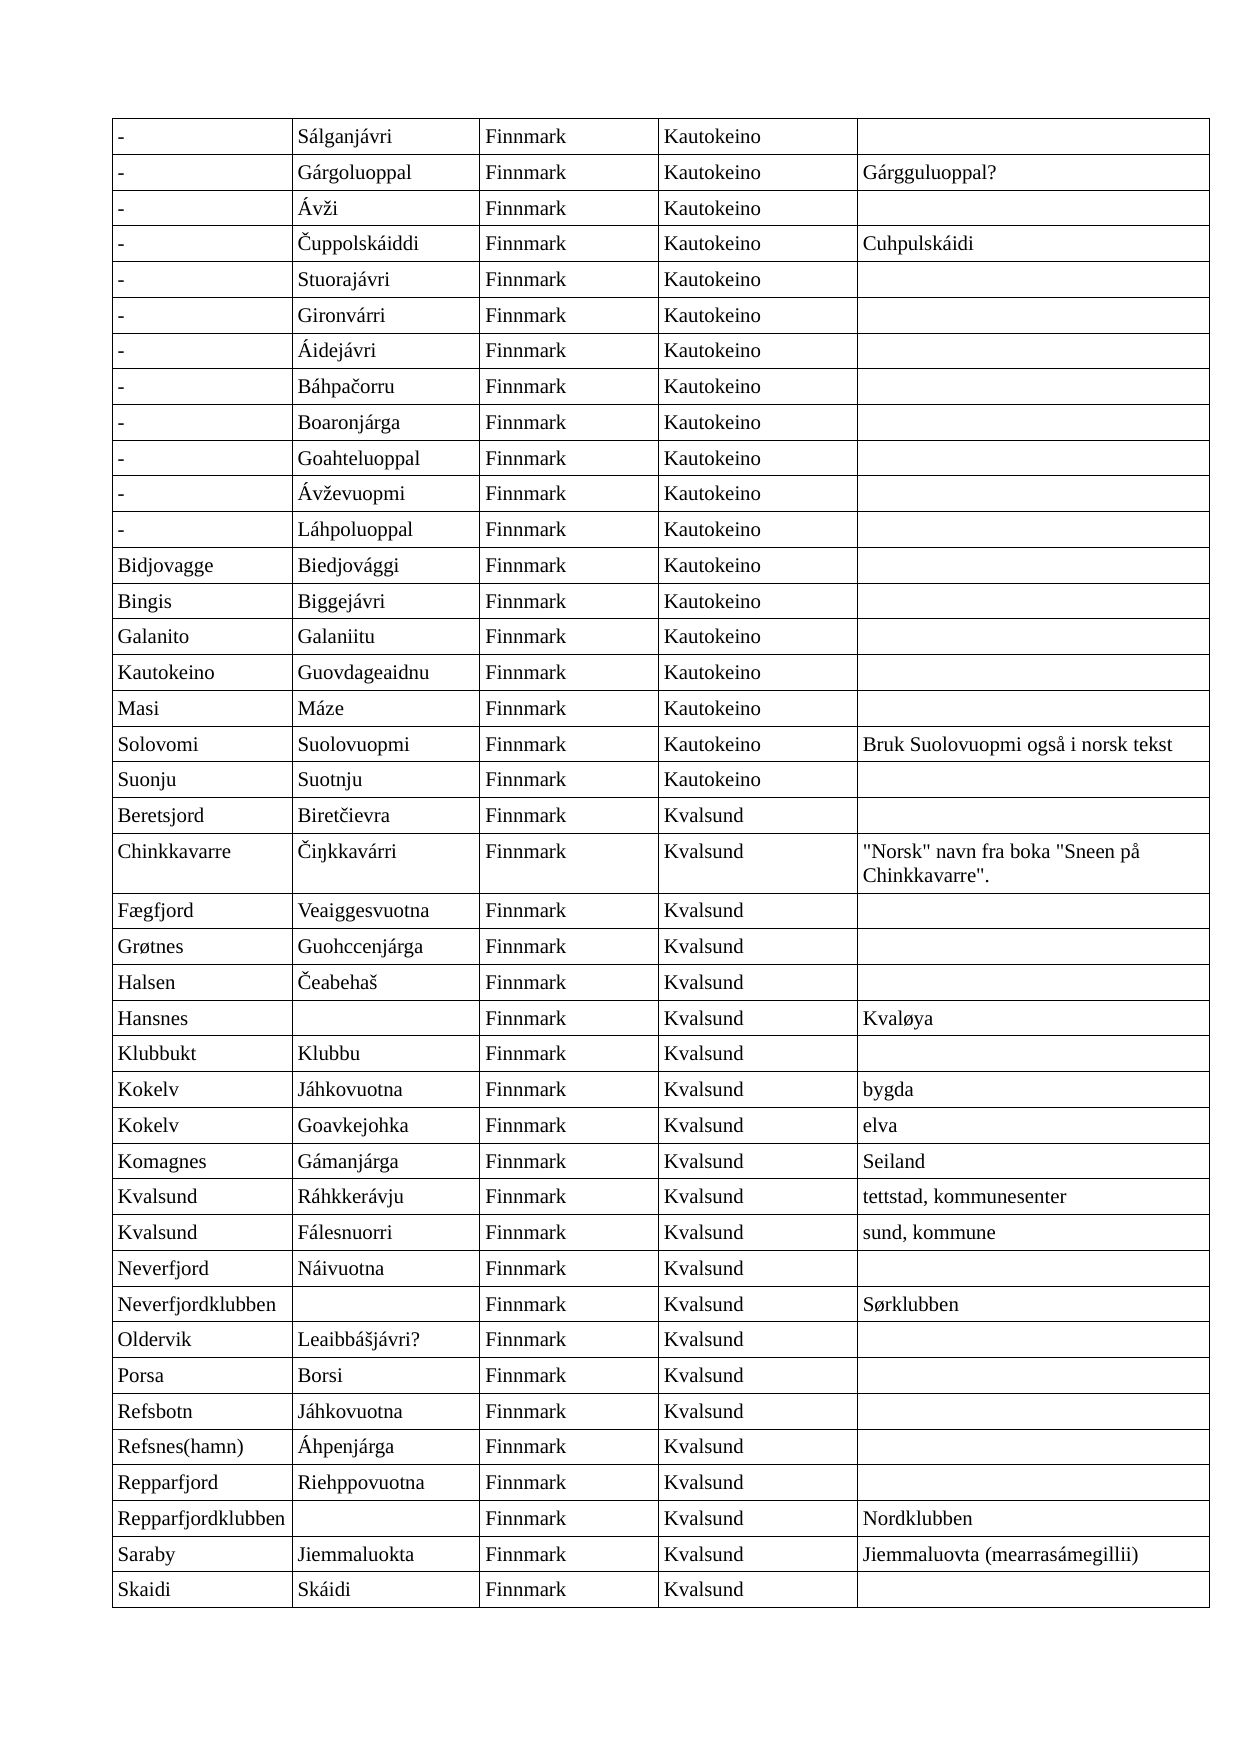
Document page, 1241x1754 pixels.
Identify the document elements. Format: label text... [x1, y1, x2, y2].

table_cell Kvalsund [659, 965, 857, 1000]
table_cell Kautokeino [659, 691, 857, 726]
table_cell Kvalsund [659, 1036, 857, 1071]
table_cell Biretčievra [293, 798, 479, 833]
table_cell Kvalsund [659, 1537, 857, 1571]
table_cell Finnmark [480, 691, 658, 726]
table_cell Kautokeino [659, 155, 857, 189]
table_cell [858, 691, 1209, 726]
table_cell Boaronjárga [293, 405, 479, 440]
table_cell Finnmark [480, 1501, 658, 1536]
table_cell Čuppolskáiddi [293, 226, 479, 261]
table_cell [858, 1251, 1209, 1286]
table_cell Finnmark [480, 1465, 658, 1500]
table_cell [858, 1322, 1209, 1357]
table_cell [293, 1501, 479, 1536]
table_cell Porsa [113, 1358, 292, 1393]
table_cell Biedjovággi [293, 548, 479, 583]
table_cell Kvalsund [659, 1394, 857, 1428]
table_cell Skáidi [293, 1572, 479, 1607]
table_cell Finnmark [480, 298, 658, 332]
table_cell Finnmark [480, 798, 658, 833]
table_cell - [113, 369, 292, 404]
table_cell Borsi [293, 1358, 479, 1393]
table_cell Kautokeino [659, 619, 857, 654]
table_cell Jáhkovuotna [293, 1394, 479, 1428]
table_cell - [113, 405, 292, 440]
table_cell Finnmark [480, 262, 658, 297]
table_cell - [113, 512, 292, 547]
table_cell Kautokeino [659, 262, 857, 297]
table_cell Galanito [113, 619, 292, 654]
table_cell Finnmark [480, 1394, 658, 1428]
table_cell Hansnes [113, 1001, 292, 1035]
table_cell Guohccenjárga [293, 929, 479, 964]
table_cell Klubbukt [113, 1036, 292, 1071]
table_cell Finnmark [480, 929, 658, 964]
table_cell Finnmark [480, 441, 658, 475]
table_cell Kvalsund [659, 1572, 857, 1607]
table_cell [858, 512, 1209, 547]
table_cell Čeabehaš [293, 965, 479, 1000]
table_cell Finnmark [480, 155, 658, 189]
table_cell - [113, 476, 292, 511]
table_cell Suonju [113, 762, 292, 797]
table_cell Kautokeino [659, 298, 857, 332]
table_cell Fægfjord [113, 894, 292, 928]
table_cell Finnmark [480, 226, 658, 261]
table_cell Goavkejohka [293, 1108, 479, 1143]
table_cell - [113, 262, 292, 297]
table_cell Náivuotna [293, 1251, 479, 1286]
table_cell tettstad, kommunesenter [858, 1179, 1209, 1214]
table_cell [858, 369, 1209, 404]
table_cell Oldervik [113, 1322, 292, 1357]
table_cell Veaiggesvuotna [293, 894, 479, 928]
table_cell Repparfjord [113, 1465, 292, 1500]
table_cell Jiemmaluokta [293, 1537, 479, 1571]
table_cell [858, 1394, 1209, 1428]
table_cell Máze [293, 691, 479, 726]
table_cell Kautokeino [659, 512, 857, 547]
table_cell Kvalsund [659, 1322, 857, 1357]
table_cell Fálesnuorri [293, 1215, 479, 1250]
table_cell Refsbotn [113, 1394, 292, 1428]
table_cell - [113, 226, 292, 261]
table_cell [858, 965, 1209, 1000]
table_cell Bruk Suolovuopmi også i norsk tekst [858, 727, 1209, 761]
table_cell Kvalsund [659, 834, 857, 892]
table_cell Kautokeino [659, 191, 857, 225]
table_cell Sørklubben [858, 1287, 1209, 1321]
table_cell Kautokeino [659, 655, 857, 690]
table_cell Suolovuopmi [293, 727, 479, 761]
table_cell Finnmark [480, 1251, 658, 1286]
table_cell Finnmark [480, 1322, 658, 1357]
table_cell - [113, 334, 292, 368]
table_cell Leaibbášjávri? [293, 1322, 479, 1357]
table_cell Saraby [113, 1537, 292, 1571]
table_cell [858, 1572, 1209, 1607]
table_cell Seiland [858, 1144, 1209, 1178]
table_cell Finnmark [480, 1179, 658, 1214]
table_cell Gámanjárga [293, 1144, 479, 1178]
table_cell - [113, 441, 292, 475]
table_cell Kautokeino [113, 655, 292, 690]
table_cell Kokelv [113, 1072, 292, 1107]
table_cell [858, 929, 1209, 964]
table_cell Kautokeino [659, 119, 857, 154]
table_cell Finnmark [480, 119, 658, 154]
table_cell Kautokeino [659, 405, 857, 440]
table_cell [858, 655, 1209, 690]
table_cell Chinkkavarre [113, 834, 292, 892]
table_cell Finnmark [480, 619, 658, 654]
table_cell Biggejávri [293, 584, 479, 618]
table_cell Suotnju [293, 762, 479, 797]
table_cell Finnmark [480, 894, 658, 928]
table_cell [858, 1430, 1209, 1464]
table_cell [858, 1358, 1209, 1393]
table_cell Kvalsund [659, 1144, 857, 1178]
table_cell Jiemmaluovta (mearrasámegillii) [858, 1537, 1209, 1571]
table_cell Áhpenjárga [293, 1430, 479, 1464]
table_cell Finnmark [480, 1537, 658, 1571]
table_cell Finnmark [480, 512, 658, 547]
table_cell Finnmark [480, 584, 658, 618]
table_cell Finnmark [480, 476, 658, 511]
table_cell Sálganjávri [293, 119, 479, 154]
table_cell Komagnes [113, 1144, 292, 1178]
table_cell Kautokeino [659, 584, 857, 618]
table_cell Áidejávri [293, 334, 479, 368]
table_cell Kautokeino [659, 441, 857, 475]
table_cell Finnmark [480, 1572, 658, 1607]
table_cell Klubbu [293, 1036, 479, 1071]
table_cell "Norsk" navn fra boka "Sneen på Chinkkavarre". [858, 834, 1209, 892]
table_cell [858, 334, 1209, 368]
table_cell Kvalsund [659, 1465, 857, 1500]
table_cell [858, 191, 1209, 225]
table_cell Kvalsund [659, 1251, 857, 1286]
table_cell Neverfjord [113, 1251, 292, 1286]
table_cell Masi [113, 691, 292, 726]
table_cell - [113, 191, 292, 225]
table_cell - [113, 298, 292, 332]
table_cell [858, 298, 1209, 332]
table_cell Bidjovagge [113, 548, 292, 583]
table_cell Grøtnes [113, 929, 292, 964]
table_cell Finnmark [480, 1358, 658, 1393]
table_cell [293, 1287, 479, 1321]
table_cell [858, 584, 1209, 618]
table_cell Finnmark [480, 1287, 658, 1321]
table_cell Kvalsund [659, 1108, 857, 1143]
table_cell Láhpoluoppal [293, 512, 479, 547]
table_cell [858, 441, 1209, 475]
table_cell Riehppovuotna [293, 1465, 479, 1500]
table_cell Kvalsund [659, 1287, 857, 1321]
table_cell [858, 405, 1209, 440]
table_cell Kvalsund [659, 1358, 857, 1393]
table_cell Kvalsund [659, 1430, 857, 1464]
table_cell Kvalsund [659, 1072, 857, 1107]
table_cell Gironvárri [293, 298, 479, 332]
table_cell Čiŋkkavárri [293, 834, 479, 892]
table_cell Finnmark [480, 1144, 658, 1178]
table_cell Nordklubben [858, 1501, 1209, 1536]
table_cell Finnmark [480, 727, 658, 761]
table_cell Kautokeino [659, 727, 857, 761]
table_cell Neverfjordklubben [113, 1287, 292, 1321]
table_cell [858, 476, 1209, 511]
table_cell Kvalsund [113, 1179, 292, 1214]
table_cell - [113, 119, 292, 154]
table_cell [858, 798, 1209, 833]
table_cell bygda [858, 1072, 1209, 1107]
table_cell Finnmark [480, 548, 658, 583]
table_cell Solovomi [113, 727, 292, 761]
table_cell Kautokeino [659, 476, 857, 511]
table_cell [858, 119, 1209, 154]
table_cell Finnmark [480, 1215, 658, 1250]
table_cell - [113, 155, 292, 189]
table_cell Repparfjordklubben [113, 1501, 292, 1536]
table_cell Halsen [113, 965, 292, 1000]
table_cell Finnmark [480, 405, 658, 440]
table_cell Kokelv [113, 1108, 292, 1143]
table_cell Finnmark [480, 655, 658, 690]
table_cell elva [858, 1108, 1209, 1143]
table_cell Finnmark [480, 191, 658, 225]
table_cell Finnmark [480, 762, 658, 797]
table_cell Finnmark [480, 1430, 658, 1464]
table_cell Gárgguluoppal? [858, 155, 1209, 189]
table_cell Jáhkovuotna [293, 1072, 479, 1107]
table_cell [858, 762, 1209, 797]
table_cell Finnmark [480, 369, 658, 404]
table_cell Kautokeino [659, 334, 857, 368]
table_cell Skaidi [113, 1572, 292, 1607]
table_cell Finnmark [480, 1108, 658, 1143]
table_cell Beretsjord [113, 798, 292, 833]
table_cell Kvalsund [113, 1215, 292, 1250]
table_cell Báhpačorru [293, 369, 479, 404]
table_cell [858, 894, 1209, 928]
table_cell Kautokeino [659, 548, 857, 583]
table_cell Stuorajávri [293, 262, 479, 297]
table_cell Ávži [293, 191, 479, 225]
table_cell Kvalsund [659, 929, 857, 964]
table_cell [858, 1465, 1209, 1500]
table_cell Kautokeino [659, 762, 857, 797]
table_cell Bingis [113, 584, 292, 618]
table_cell Finnmark [480, 1072, 658, 1107]
table_cell Galaniitu [293, 619, 479, 654]
table_cell Refsnes(hamn) [113, 1430, 292, 1464]
table_cell Goahteluoppal [293, 441, 479, 475]
table_cell sund, kommune [858, 1215, 1209, 1250]
table_cell [858, 262, 1209, 297]
table_cell Ávževuopmi [293, 476, 479, 511]
table_cell Kautokeino [659, 369, 857, 404]
table_cell Kvalsund [659, 1001, 857, 1035]
table_cell [858, 548, 1209, 583]
table_cell Finnmark [480, 834, 658, 892]
table_cell Ráhkkerávju [293, 1179, 479, 1214]
table_cell Kvalsund [659, 1215, 857, 1250]
table_cell Kvaløya [858, 1001, 1209, 1035]
table_cell Kvalsund [659, 1501, 857, 1536]
table_cell [858, 1036, 1209, 1071]
table_cell Kvalsund [659, 1179, 857, 1214]
table_cell Finnmark [480, 965, 658, 1000]
table_cell Finnmark [480, 334, 658, 368]
table_cell [858, 619, 1209, 654]
table_cell Cuhpulskáidi [858, 226, 1209, 261]
table_cell Guovdageaidnu [293, 655, 479, 690]
table_cell Kvalsund [659, 798, 857, 833]
table_cell [293, 1001, 479, 1035]
table_cell Kvalsund [659, 894, 857, 928]
table_cell Finnmark [480, 1001, 658, 1035]
table_cell Kautokeino [659, 226, 857, 261]
table_cell Gárgoluoppal [293, 155, 479, 189]
table_cell Finnmark [480, 1036, 658, 1071]
